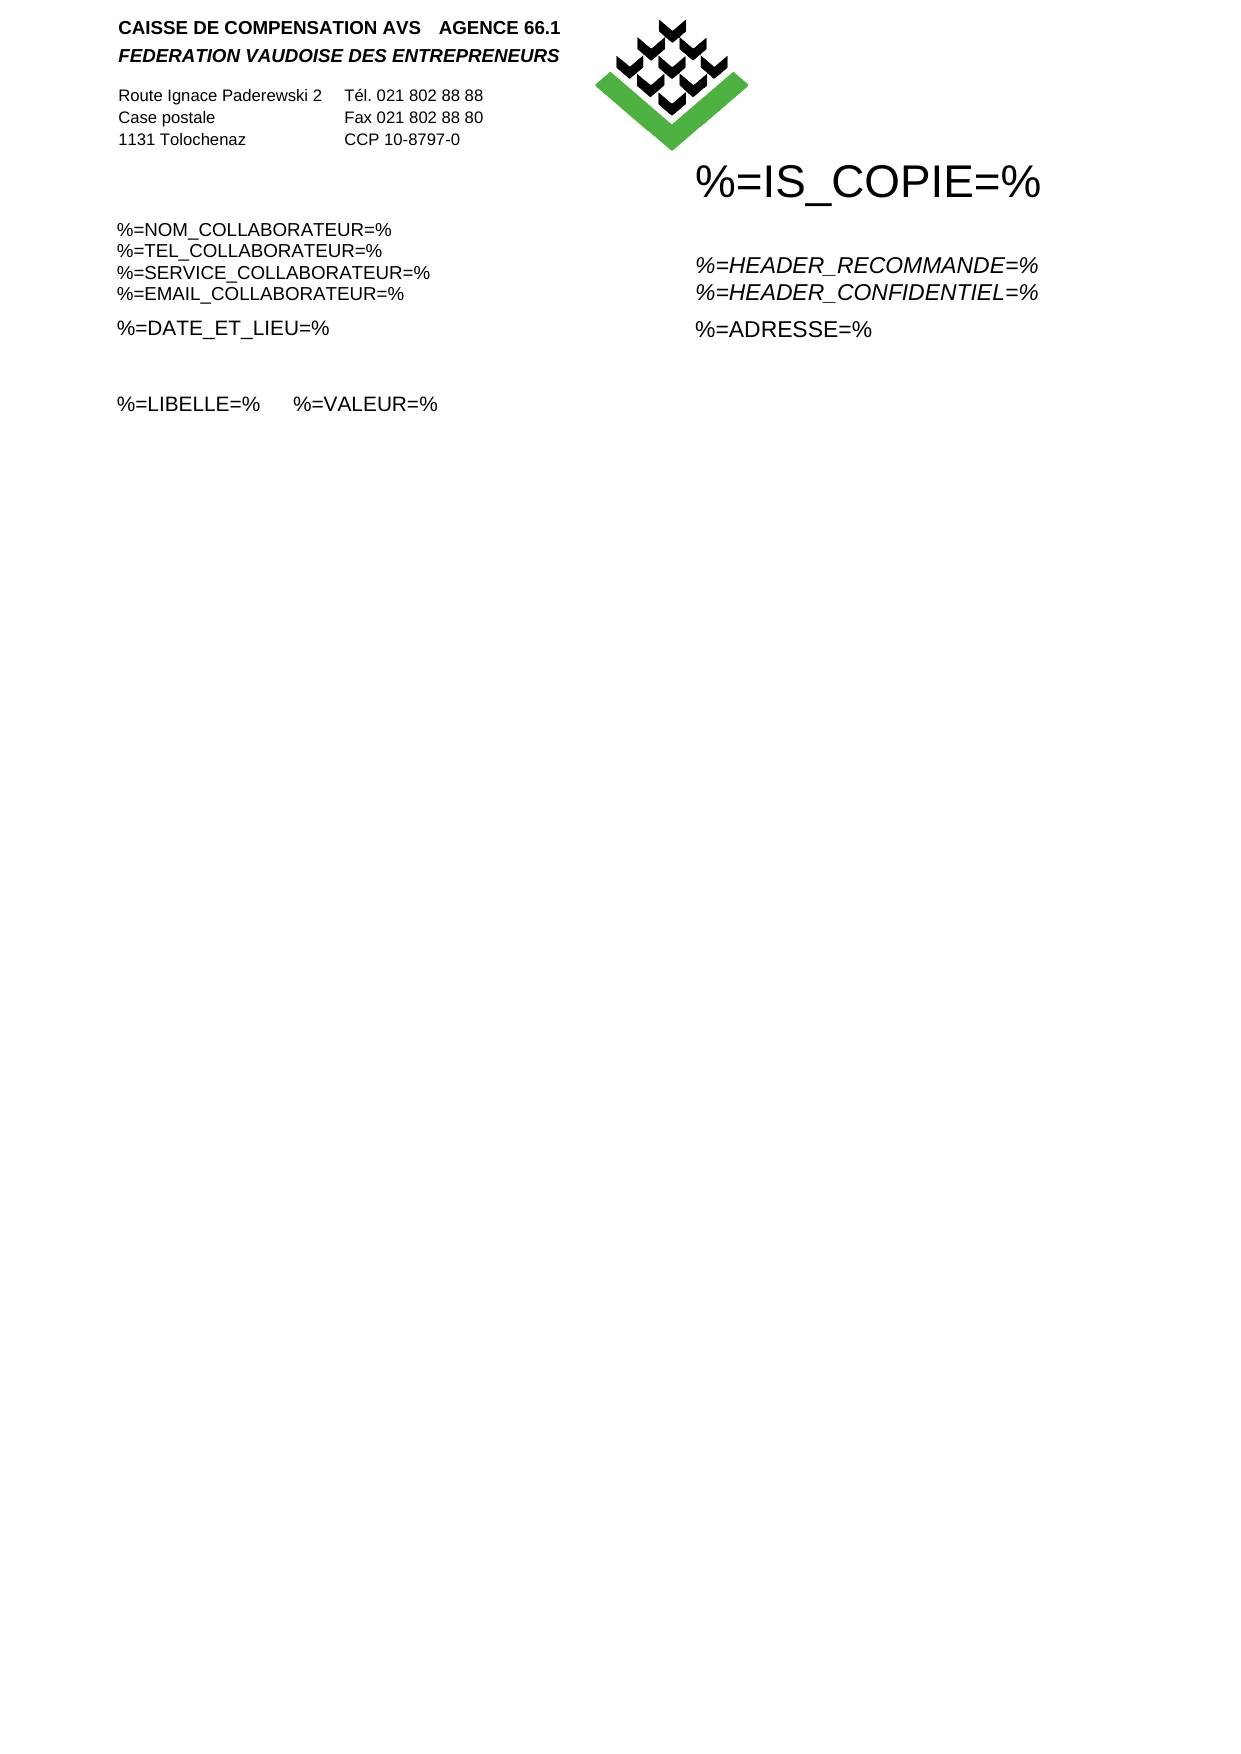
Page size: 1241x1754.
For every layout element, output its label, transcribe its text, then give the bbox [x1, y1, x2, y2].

text CAISSE DE COMPENSATION AVS AGENCE 66.1 [118, 17, 1122, 39]
table_header %=DATE_ET_LIEU=% [118, 311, 689, 346]
text [748, 129, 1122, 149]
table_cell [294, 422, 689, 454]
text 1131 Tolochenaz CCP 10-8797-0 [118, 129, 595, 149]
text FEDERATION VAUDOISE DES ENTREPRENEURS [118, 44, 595, 66]
text [748, 44, 1122, 66]
table_cell %=VALEUR=% [294, 386, 689, 422]
table_cell %=ADRESSE=% [689, 311, 1122, 454]
picture [595, 19, 748, 151]
table_cell [118, 346, 294, 386]
table_header [118, 149, 689, 213]
text Case postale Fax 021 802 88 80 [118, 107, 595, 127]
table_cell [118, 422, 294, 454]
text [748, 85, 1122, 104]
table_header %=IS_COPIE=% [689, 149, 1122, 213]
table_cell %=LIBELLE=% [118, 386, 294, 422]
table_cell [294, 346, 689, 386]
table_cell %=NOM_COLLABORATEUR=% %=TEL_COLLABORATEUR=% %=SERVICE_COLLABORATEUR=% %=EMAIL_COLLABORATEUR=% [118, 213, 689, 311]
text [748, 107, 1122, 127]
table_cell %=HEADER_RECOMMANDE=% %=HEADER_CONFIDENTIEL=% [689, 213, 1122, 311]
text Route Ignace Paderewski 2 Tél. 021 802 88 88 [118, 85, 595, 104]
